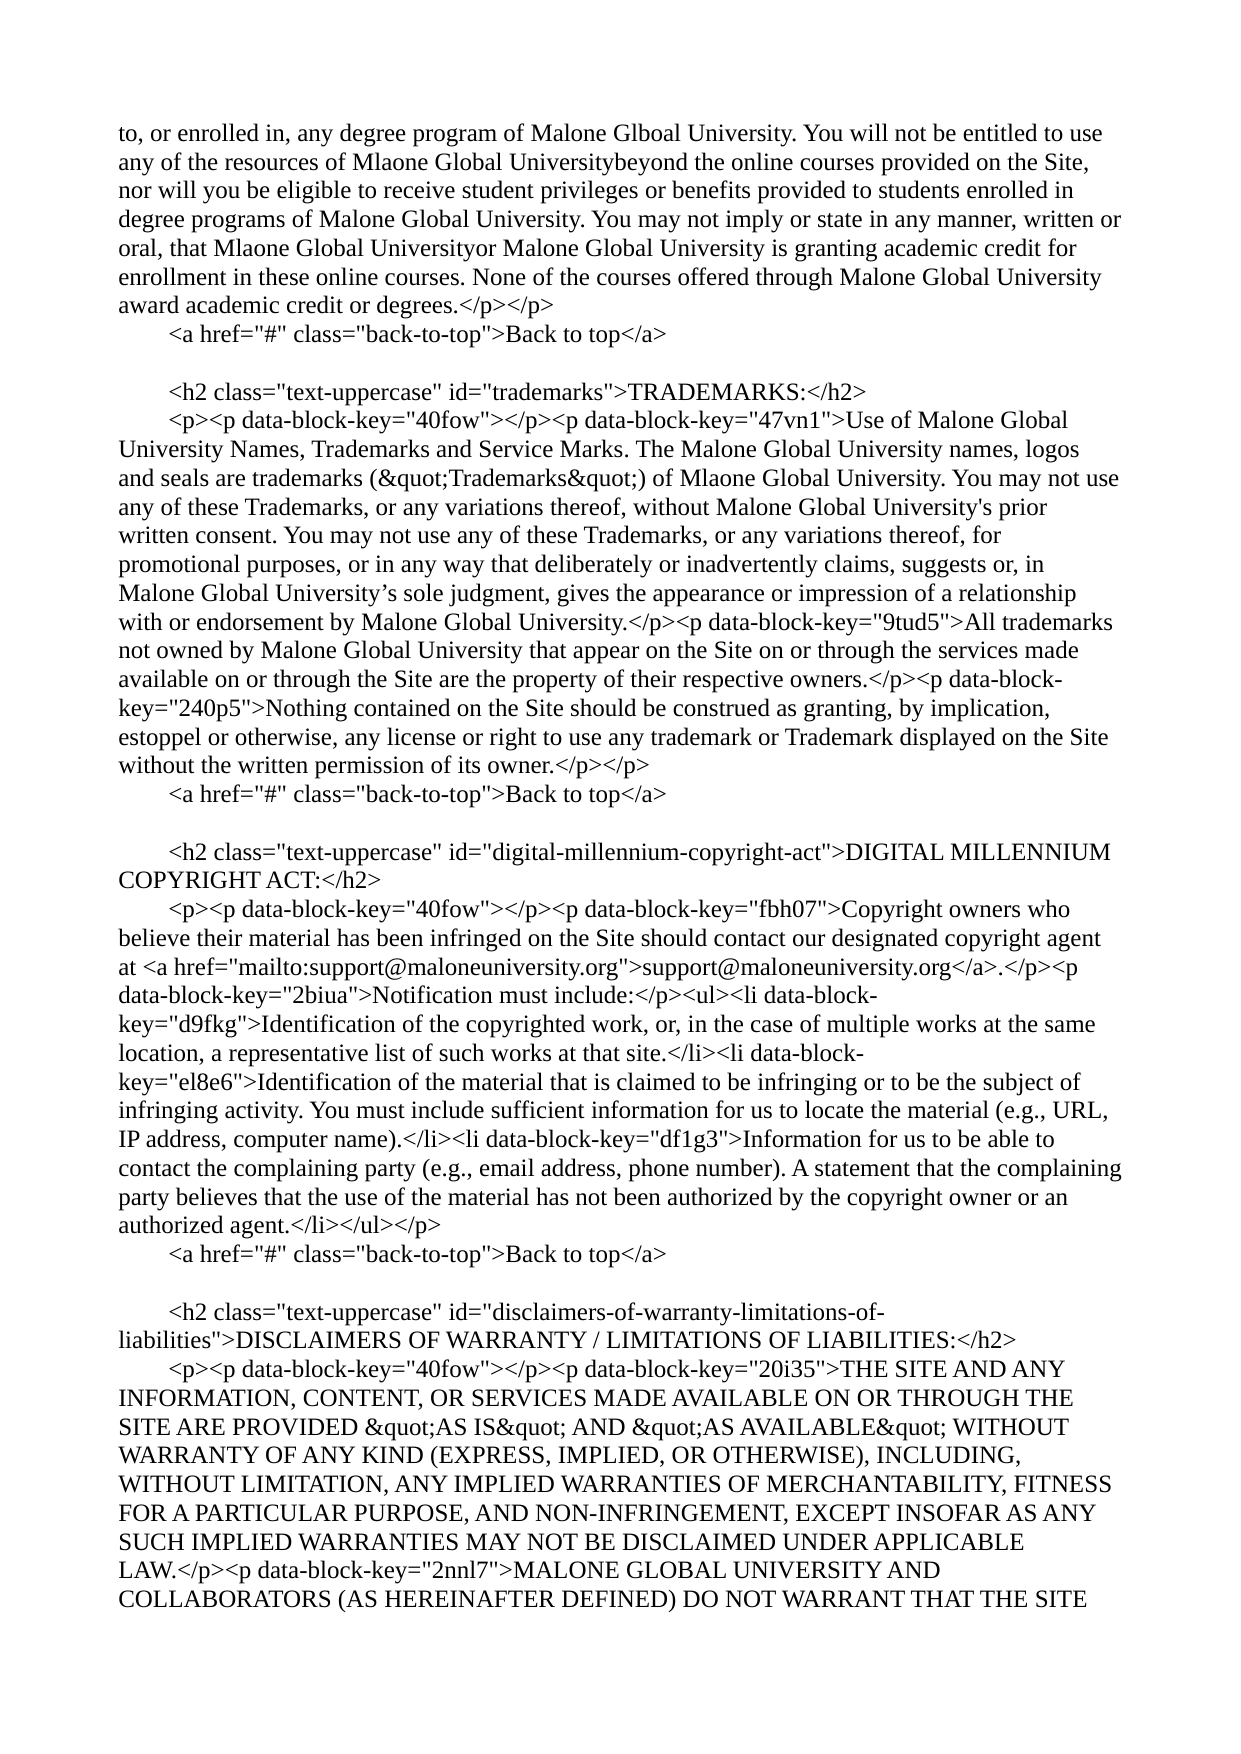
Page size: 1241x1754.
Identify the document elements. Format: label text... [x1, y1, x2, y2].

text <a href="#" class="back-to-top">Back to top</a> [118, 319, 1122, 348]
text <h2 class="text-uppercase" id="disclaimers-of-warranty-limitations-of-liabilities">DISCLAIMERS OF WARRANTY / LIMITATIONS OF LIABILITIES:</h2> [118, 1297, 1122, 1354]
text <a href="#" class="back-to-top">Back to top</a> [118, 779, 1122, 808]
text <h2 class="text-uppercase" id="trademarks">TRADEMARKS:</h2> [118, 377, 1122, 406]
text <p><p data-block-key="40fow"></p><p data-block-key="47vn1">Use of Malone Global University Names, Trademarks and Service Marks. The Malone Global University names, logos and seals are trademarks (&quot;Trademarks&quot;) of Mlaone Global University. You may not use any of these Trademarks, or any variations thereof, without Malone Global University's prior written consent. You may not use any of these Trademarks, or any variations thereof, for promotional purposes, or in any way that deliberately or inadvertently claims, suggests or, in Malone Global University’s sole judgment, gives the appearance or impression of a relationship with or endorsement by Malone Global University.</p><p data-block-key="9tud5">All trademarks not owned by Malone Global University that appear on the Site on or through the services made available on or through the Site are the property of their respective owners.</p><p data-block-key="240p5">Nothing contained on the Site should be construed as granting, by implication, estoppel or otherwise, any license or right to use any trademark or Trademark displayed on the Site without the written permission of its owner.</p></p> [118, 406, 1122, 779]
text to, or enrolled in, any degree program of Malone Glboal University. You will not be entitled to use any of the resources of Mlaone Global Universitybeyond the online courses provided on the Site, nor will you be eligible to receive student privileges or benefits provided to students enrolled in degree programs of Malone Global University. You may not imply or state in any manner, written or oral, that Mlaone Global Universityor Malone Global University is granting academic credit for enrollment in these online courses. None of the courses offered through Malone Global University award academic credit or degrees.</p></p> [118, 118, 1122, 319]
text <a href="#" class="back-to-top">Back to top</a> [118, 1239, 1122, 1268]
text <p><p data-block-key="40fow"></p><p data-block-key="fbh07">Copyright owners who believe their material has been infringed on the Site should contact our designated copyright agent at <a href="mailto:support@maloneuniversity.org">support@maloneuniversity.org</a>.</p><p data-block-key="2biua">Notification must include:</p><ul><li data-block-key="d9fkg">Identification of the copyrighted work, or, in the case of multiple works at the same location, a representative list of such works at that site.</li><li data-block-key="el8e6">Identification of the material that is claimed to be infringing or to be the subject of infringing activity. You must include sufficient information for us to locate the material (e.g., URL, IP address, computer name).</li><li data-block-key="df1g3">Information for us to be able to contact the complaining party (e.g., email address, phone number). A statement that the complaining party believes that the use of the material has not been authorized by the copyright owner or an authorized agent.</li></ul></p> [118, 894, 1122, 1239]
text <p><p data-block-key="40fow"></p><p data-block-key="20i35">THE SITE AND ANY INFORMATION, CONTENT, OR SERVICES MADE AVAILABLE ON OR THROUGH THE SITE ARE PROVIDED &quot;AS IS&quot; AND &quot;AS AVAILABLE&quot; WITHOUT WARRANTY OF ANY KIND (EXPRESS, IMPLIED, OR OTHERWISE), INCLUDING, WITHOUT LIMITATION, ANY IMPLIED WARRANTIES OF MERCHANTABILITY, FITNESS FOR A PARTICULAR PURPOSE, AND NON-INFRINGEMENT, EXCEPT INSOFAR AS ANY SUCH IMPLIED WARRANTIES MAY NOT BE DISCLAIMED UNDER APPLICABLE LAW.</p><p data-block-key="2nnl7">MALONE GLOBAL UNIVERSITY AND COLLABORATORS (AS HEREINAFTER DEFINED) DO NOT WARRANT THAT THE SITE [118, 1354, 1122, 1613]
text <h2 class="text-uppercase" id="digital-millennium-copyright-act">DIGITAL MILLENNIUM COPYRIGHT ACT:</h2> [118, 837, 1122, 894]
